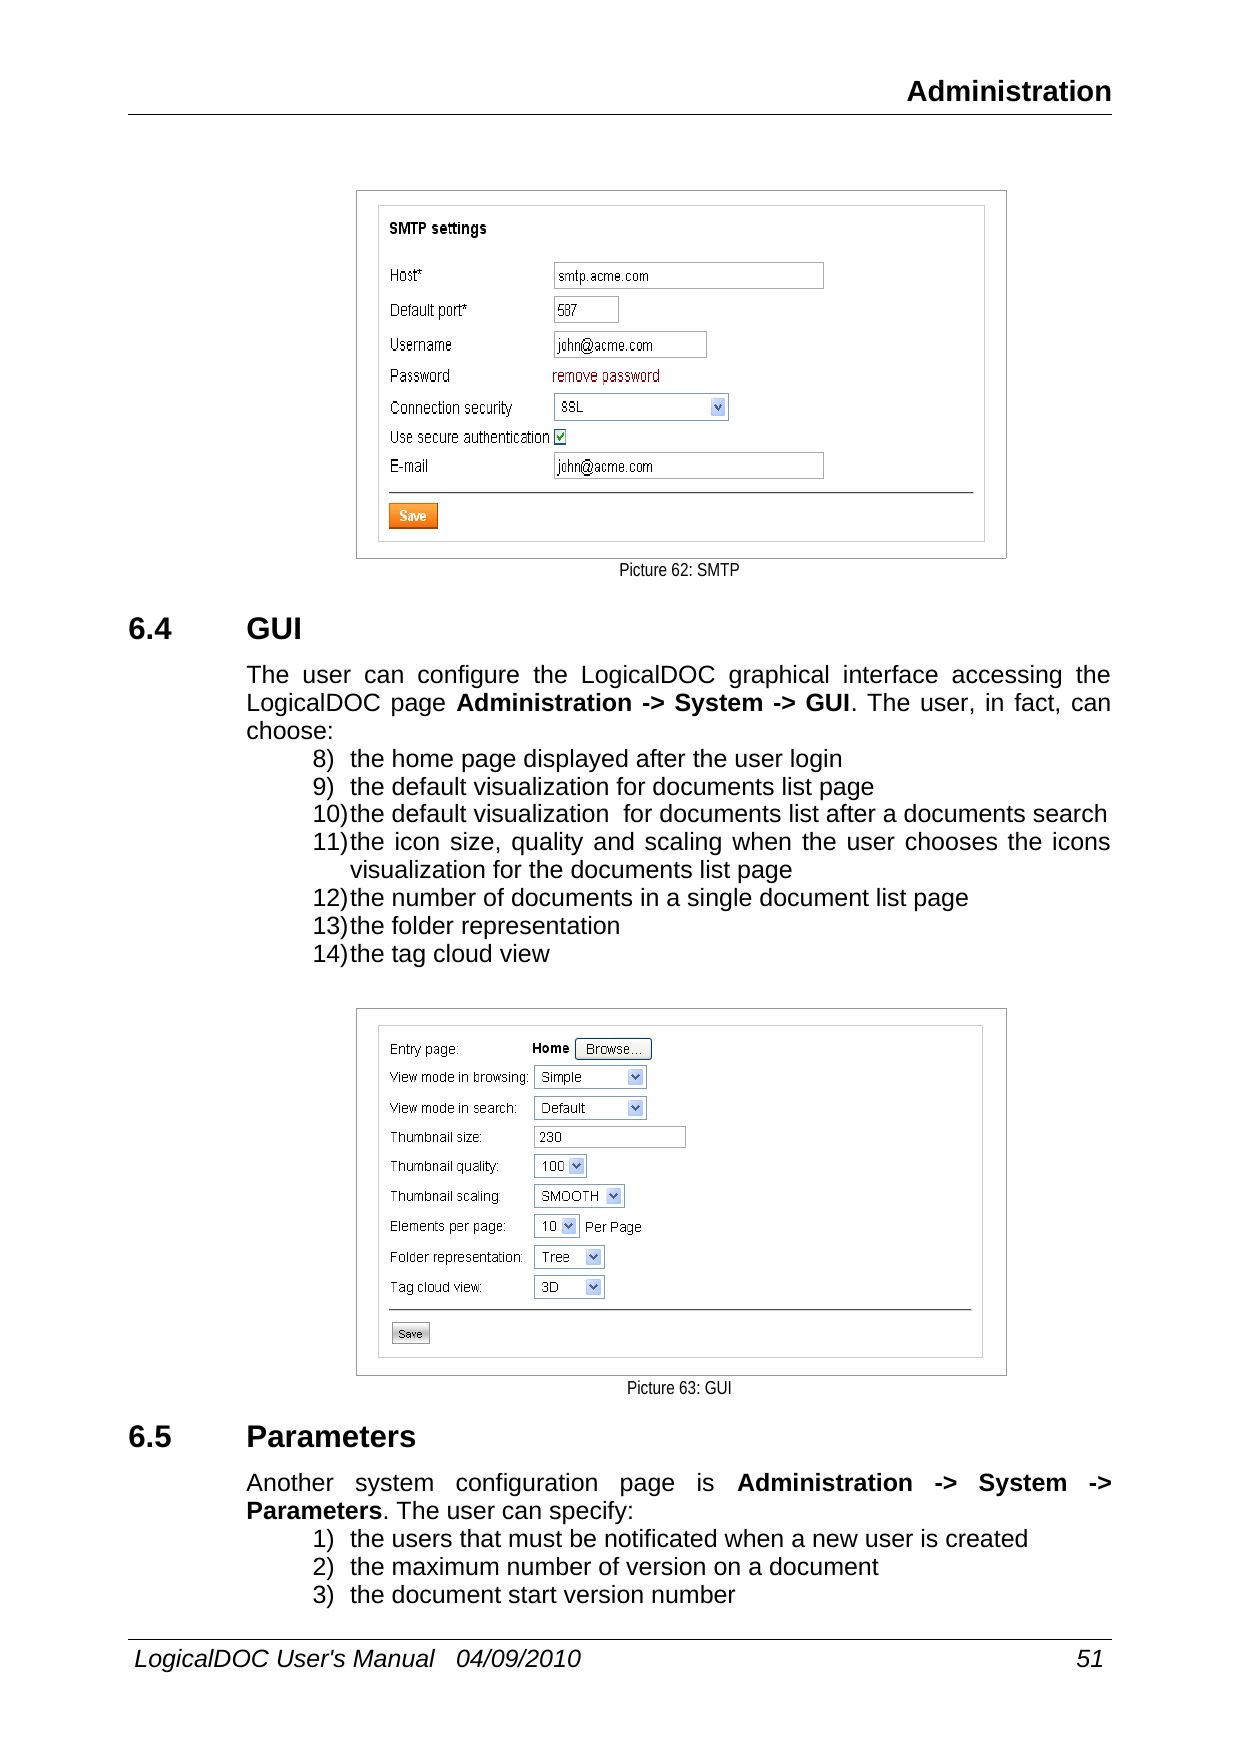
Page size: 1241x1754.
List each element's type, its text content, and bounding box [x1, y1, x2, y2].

list the folder representation [312, 912, 1112, 940]
text Another system configuration page is Administration -> System -> Parameters. The user can specify: [246, 1469, 1112, 1525]
picture [372, 199, 989, 549]
list the default visualization for documents list page [312, 772, 1112, 800]
picture [372, 1017, 989, 1367]
list the users that must be notificated when a new user is created [312, 1525, 1112, 1553]
list the number of documents in a single document list page [312, 884, 1112, 912]
list the default visualization for documents list after a documents search [312, 800, 1112, 828]
list the icon size, quality and scaling when the user chooses the icons visualization for the documents list page [312, 828, 1112, 884]
subtitle GUI [128, 150, 1112, 646]
list Picture 63: GUI [356, 1376, 1002, 1394]
text The user can configure the LogicalDOC graphical interface accessing the LogicalDOC page Administration -> System -> GUI. The user, in fact, can choose: [246, 661, 1112, 744]
list the tag cloud view [312, 940, 1112, 968]
list the home page displayed after the user login [312, 744, 1112, 772]
list the document start version number [312, 1581, 1112, 1609]
subtitle Parameters [128, 1006, 1112, 1454]
list the maximum number of version on a document [312, 1553, 1112, 1581]
list Picture 62: SMTP [356, 559, 1002, 581]
